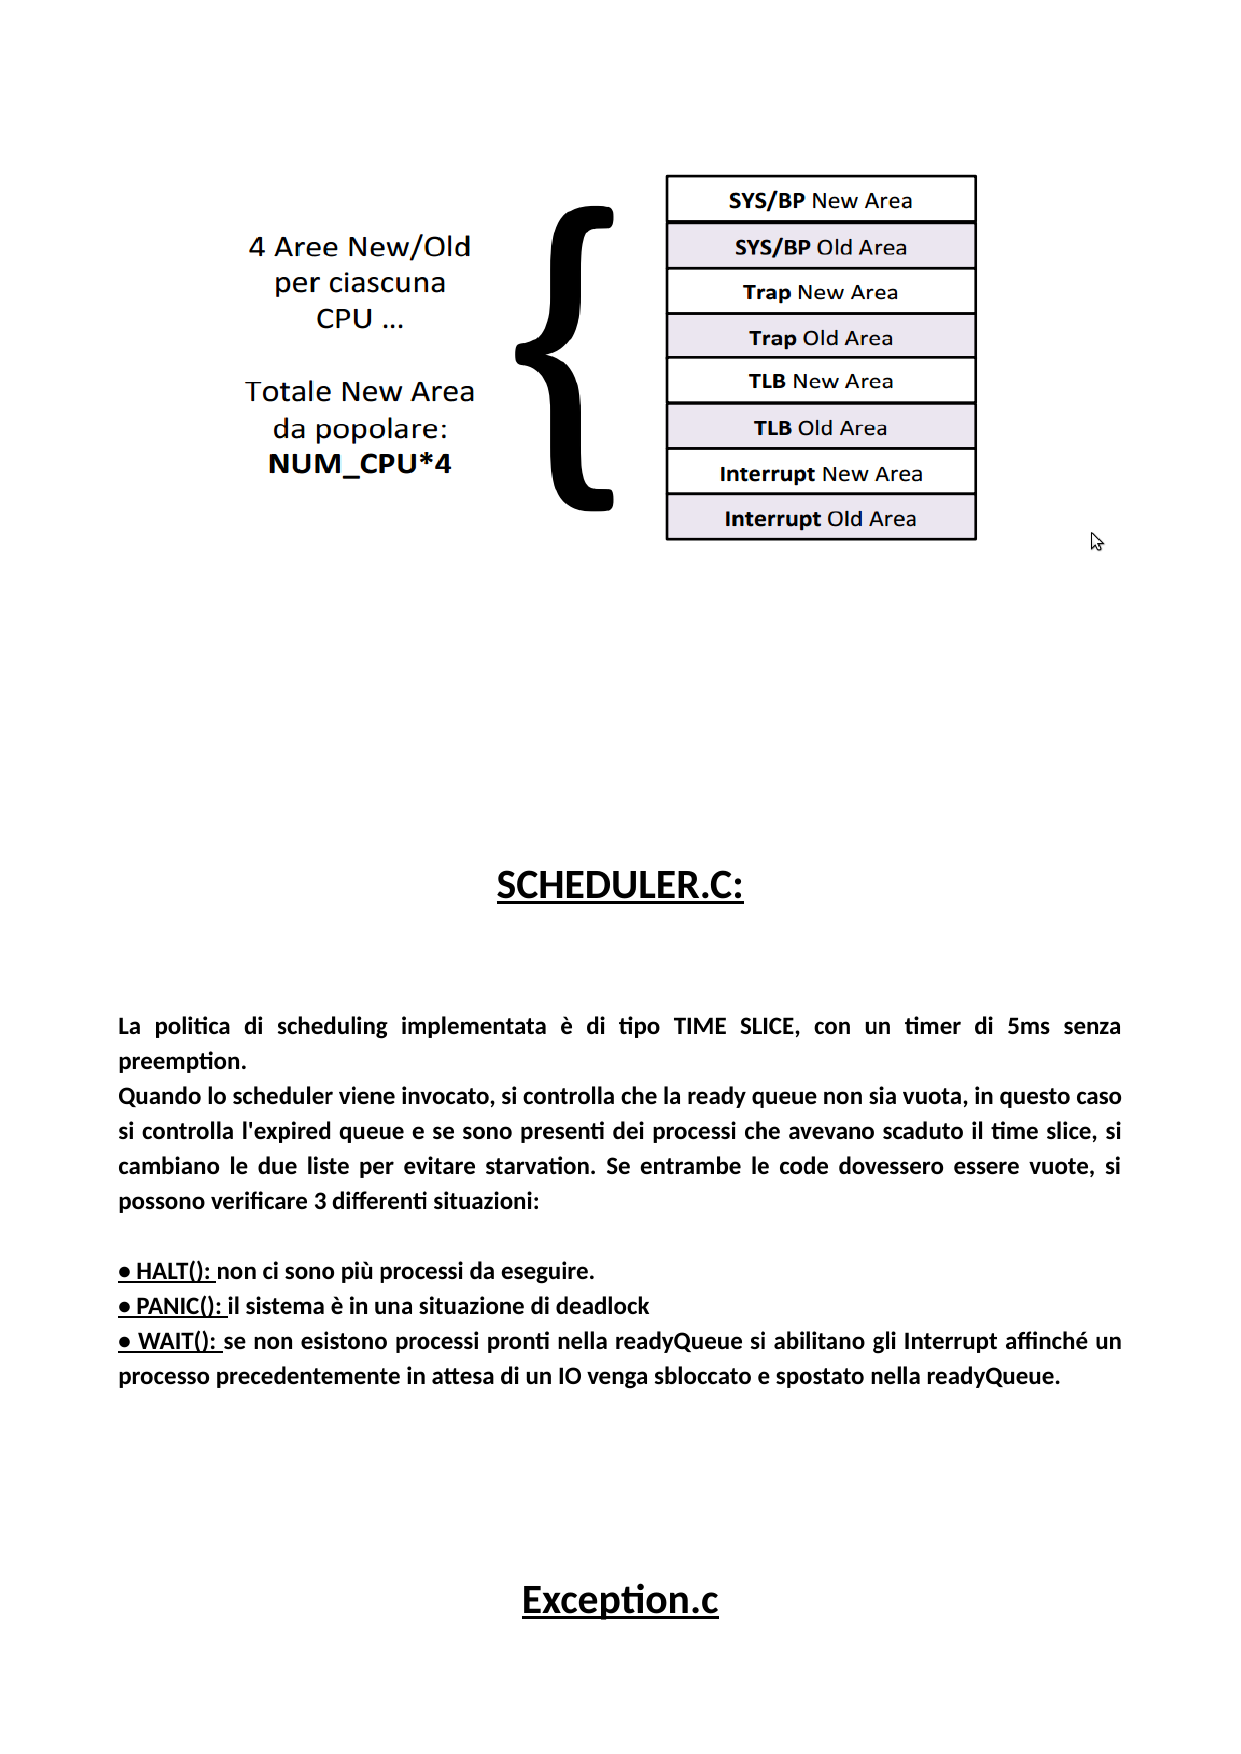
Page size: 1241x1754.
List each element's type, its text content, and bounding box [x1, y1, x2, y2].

text • WAIT(): se non esistono processi pronti nella readyQueue si abilitano gli Interrupt affinché un processo precedentemente in attesa di un IO venga sbloccato e spostato nella readyQueue. [118, 1325, 1122, 1390]
text Exception.c [118, 1573, 1122, 1624]
text Quando lo scheduler viene invocato, si controlla che la ready queue non sia vuota, in questo caso si controlla l'expired queue e se sono presenti dei processi che avevano scaduto il time slice, si cambiano le due liste per evitare starvation. Se entrambe le code dovessero essere vuote, si possono verificare 3 differenti situazioni: [118, 1080, 1122, 1215]
text SCHEDULER.C: [118, 858, 1122, 909]
picture [145, 147, 1114, 597]
text • HALT(): non ci sono più processi da eseguire. [118, 1255, 1122, 1285]
text • PANIC(): il sistema è in una situazione di deadlock [118, 1290, 1122, 1320]
text La politica di scheduling implementata è di tipo TIME SLICE, con un timer di 5ms senza preemption. [118, 1010, 1122, 1075]
